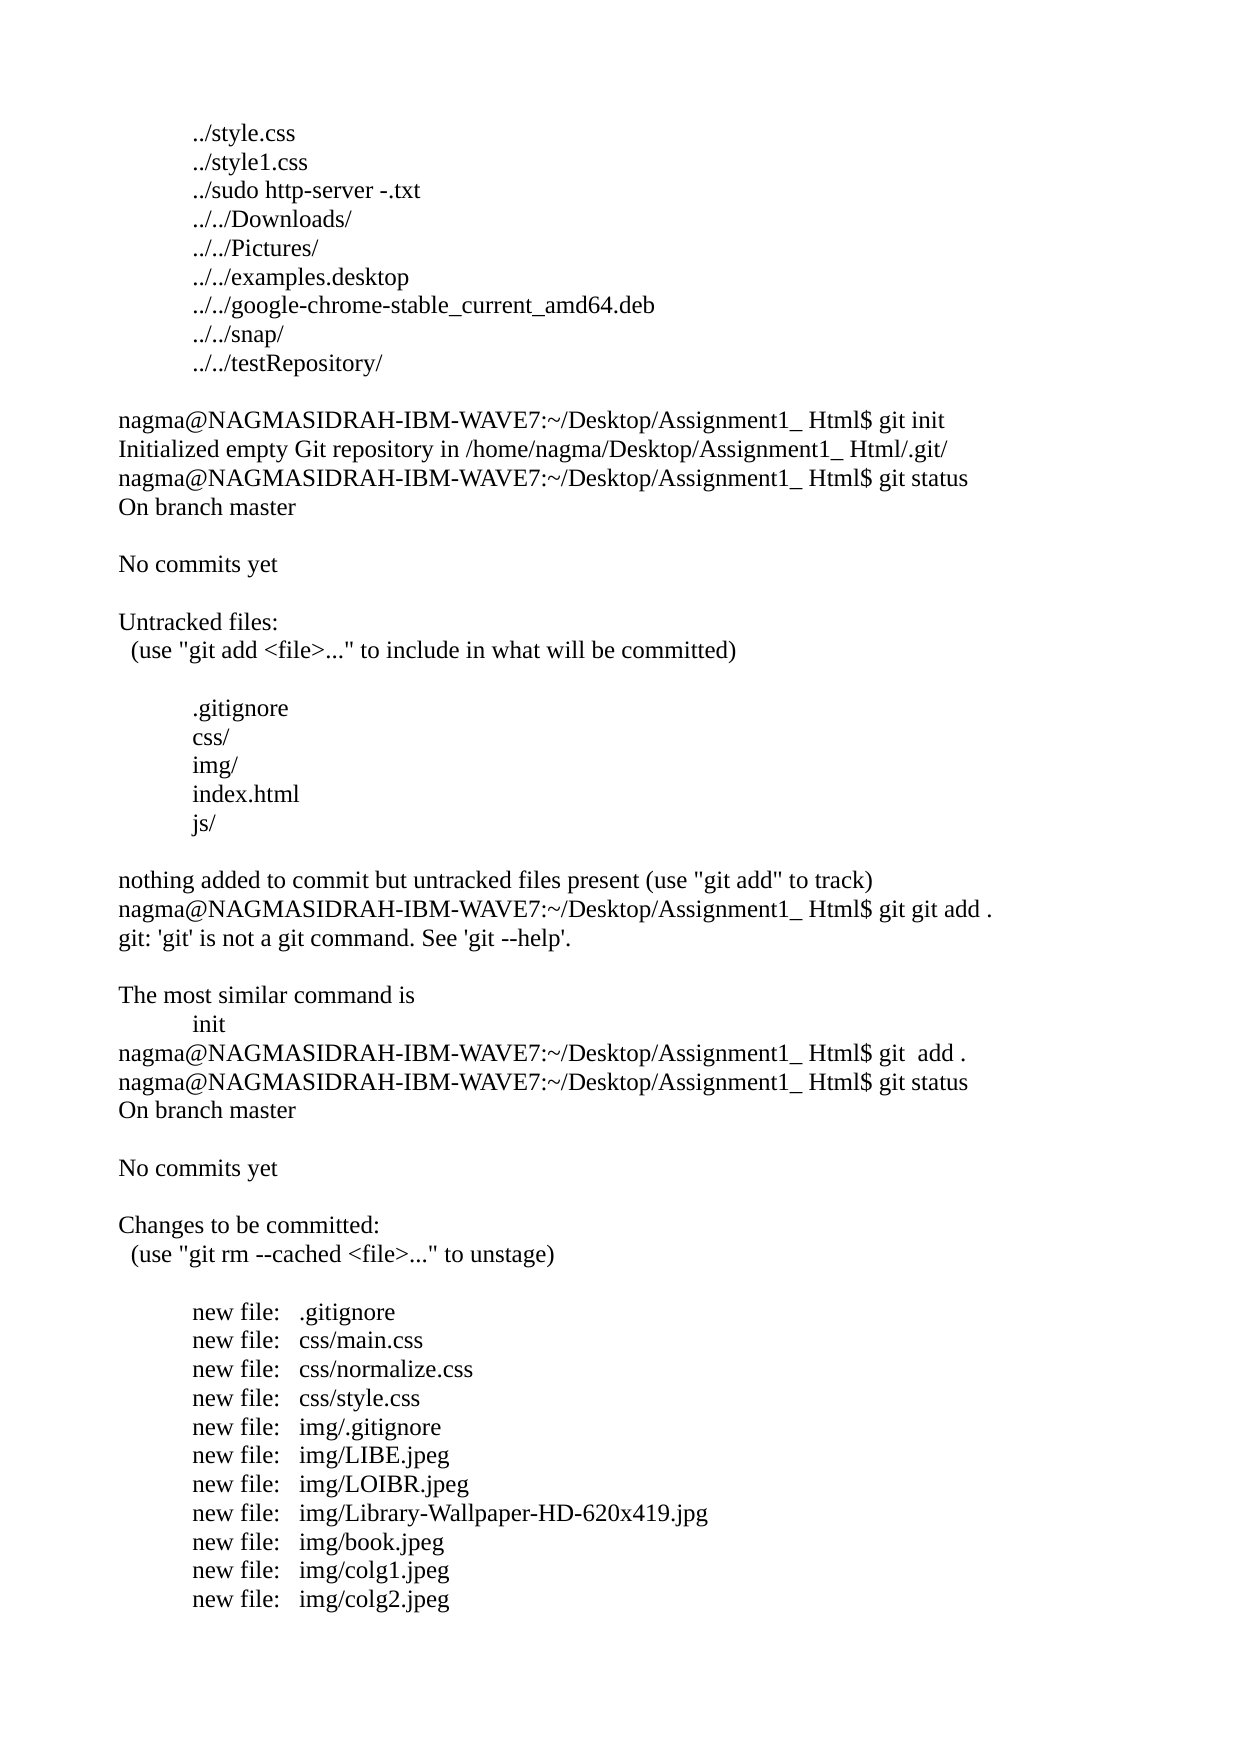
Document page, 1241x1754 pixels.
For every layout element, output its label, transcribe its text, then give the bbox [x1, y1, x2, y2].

text css/ [118, 722, 1122, 751]
text nagma@NAGMASIDRAH-IBM-WAVE7:~/Desktop/Assignment1_ Html$ git status [118, 1067, 1122, 1096]
text Untracked files: [118, 607, 1122, 636]
text ../../examples.desktop [118, 262, 1122, 291]
text Changes to be committed: [118, 1211, 1122, 1239]
text No commits yet [118, 1153, 1122, 1182]
text ../../testRepository/ [118, 348, 1122, 377]
text ../style1.css [118, 147, 1122, 176]
text ../sudo http-server -.txt [118, 176, 1122, 204]
text new file: css/normalize.css [118, 1354, 1122, 1383]
text nothing added to commit but untracked files present (use "git add" to track) [118, 866, 1122, 894]
text js/ [118, 808, 1122, 837]
text init [118, 1009, 1122, 1038]
text new file: img/book.jpeg [118, 1527, 1122, 1556]
text ../../google-chrome-stable_current_amd64.deb [118, 291, 1122, 319]
text (use "git rm --cached <file>..." to unstage) [118, 1239, 1122, 1268]
text img/ [118, 751, 1122, 779]
text new file: img/LIBE.jpeg [118, 1441, 1122, 1469]
text nagma@NAGMASIDRAH-IBM-WAVE7:~/Desktop/Assignment1_ Html$ git git add . [118, 894, 1122, 923]
text git: 'git' is not a git command. See 'git --help'. [118, 923, 1122, 952]
text ../../Downloads/ [118, 204, 1122, 233]
text The most similar command is [118, 981, 1122, 1009]
text ../style.css [118, 118, 1122, 147]
text ../../Pictures/ [118, 233, 1122, 262]
text new file: img/.gitignore [118, 1412, 1122, 1441]
text new file: .gitignore [118, 1297, 1122, 1326]
text nagma@NAGMASIDRAH-IBM-WAVE7:~/Desktop/Assignment1_ Html$ git status [118, 463, 1122, 492]
text (use "git add <file>..." to include in what will be committed) [118, 636, 1122, 664]
text new file: img/Library-Wallpaper-HD-620x419.jpg [118, 1498, 1122, 1527]
text .gitignore [118, 693, 1122, 722]
text No commits yet [118, 549, 1122, 578]
text new file: css/main.css [118, 1326, 1122, 1354]
text On branch master [118, 1096, 1122, 1124]
text nagma@NAGMASIDRAH-IBM-WAVE7:~/Desktop/Assignment1_ Html$ git init [118, 406, 1122, 434]
text nagma@NAGMASIDRAH-IBM-WAVE7:~/Desktop/Assignment1_ Html$ git add . [118, 1038, 1122, 1067]
text index.html [118, 779, 1122, 808]
text Initialized empty Git repository in /home/nagma/Desktop/Assignment1_ Html/.git/ [118, 434, 1122, 463]
text new file: img/colg1.jpeg [118, 1556, 1122, 1584]
text ../../snap/ [118, 319, 1122, 348]
text On branch master [118, 492, 1122, 521]
text new file: img/colg2.jpeg [118, 1584, 1122, 1613]
text new file: img/LOIBR.jpeg [118, 1469, 1122, 1498]
text new file: css/style.css [118, 1383, 1122, 1412]
